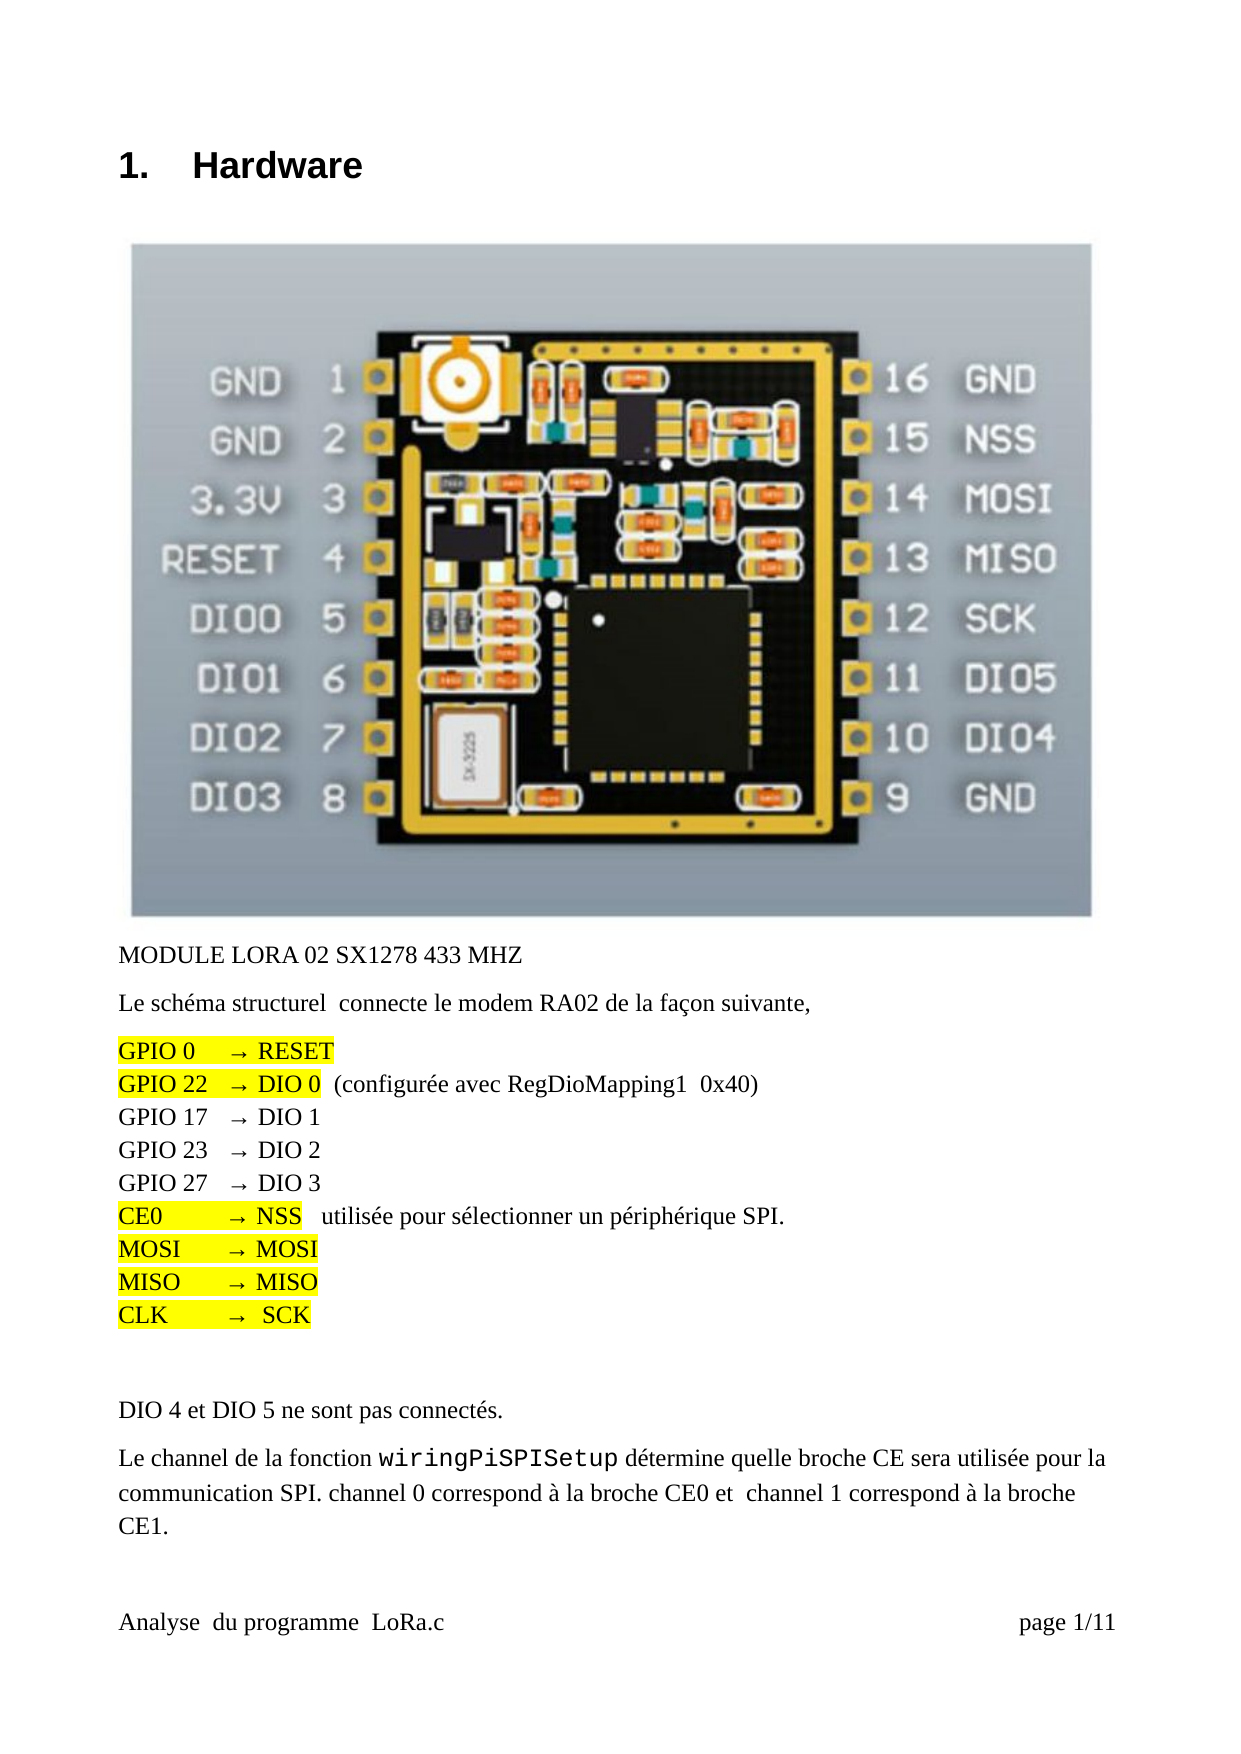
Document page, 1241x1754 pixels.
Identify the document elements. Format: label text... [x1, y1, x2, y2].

text Le schéma structurel connecte le modem RA02 de la façon suivante, [118, 988, 1122, 1017]
text Le channel de la fonction wiringPiSPISetup détermine quelle broche CE sera utilisée pour la communication SPI. channel 0 correspond à la broche CE0 et channel 1 correspond à la broche CE1. [118, 1443, 1122, 1540]
text MODULE LORA 02 SX1278 433 MHZ [118, 199, 1122, 969]
subtitle Hardware [118, 143, 1122, 186]
picture [112, 227, 1117, 937]
text DIO 4 et DIO 5 ne sont pas connectés. [118, 1395, 1122, 1424]
text GPIO 0 → RESET GPIO 22 → DIO 0 (configurée avec RegDioMapping1 0x40) GPIO 17 → DIO 1 GPIO 23 → DIO 2 GPIO 27 → DIO 3 CE0 → NSS utilisée pour sélectionner un périphérique SPI. MOSI → MOSI MISO → MISO CLK → SCK [118, 1036, 1122, 1329]
